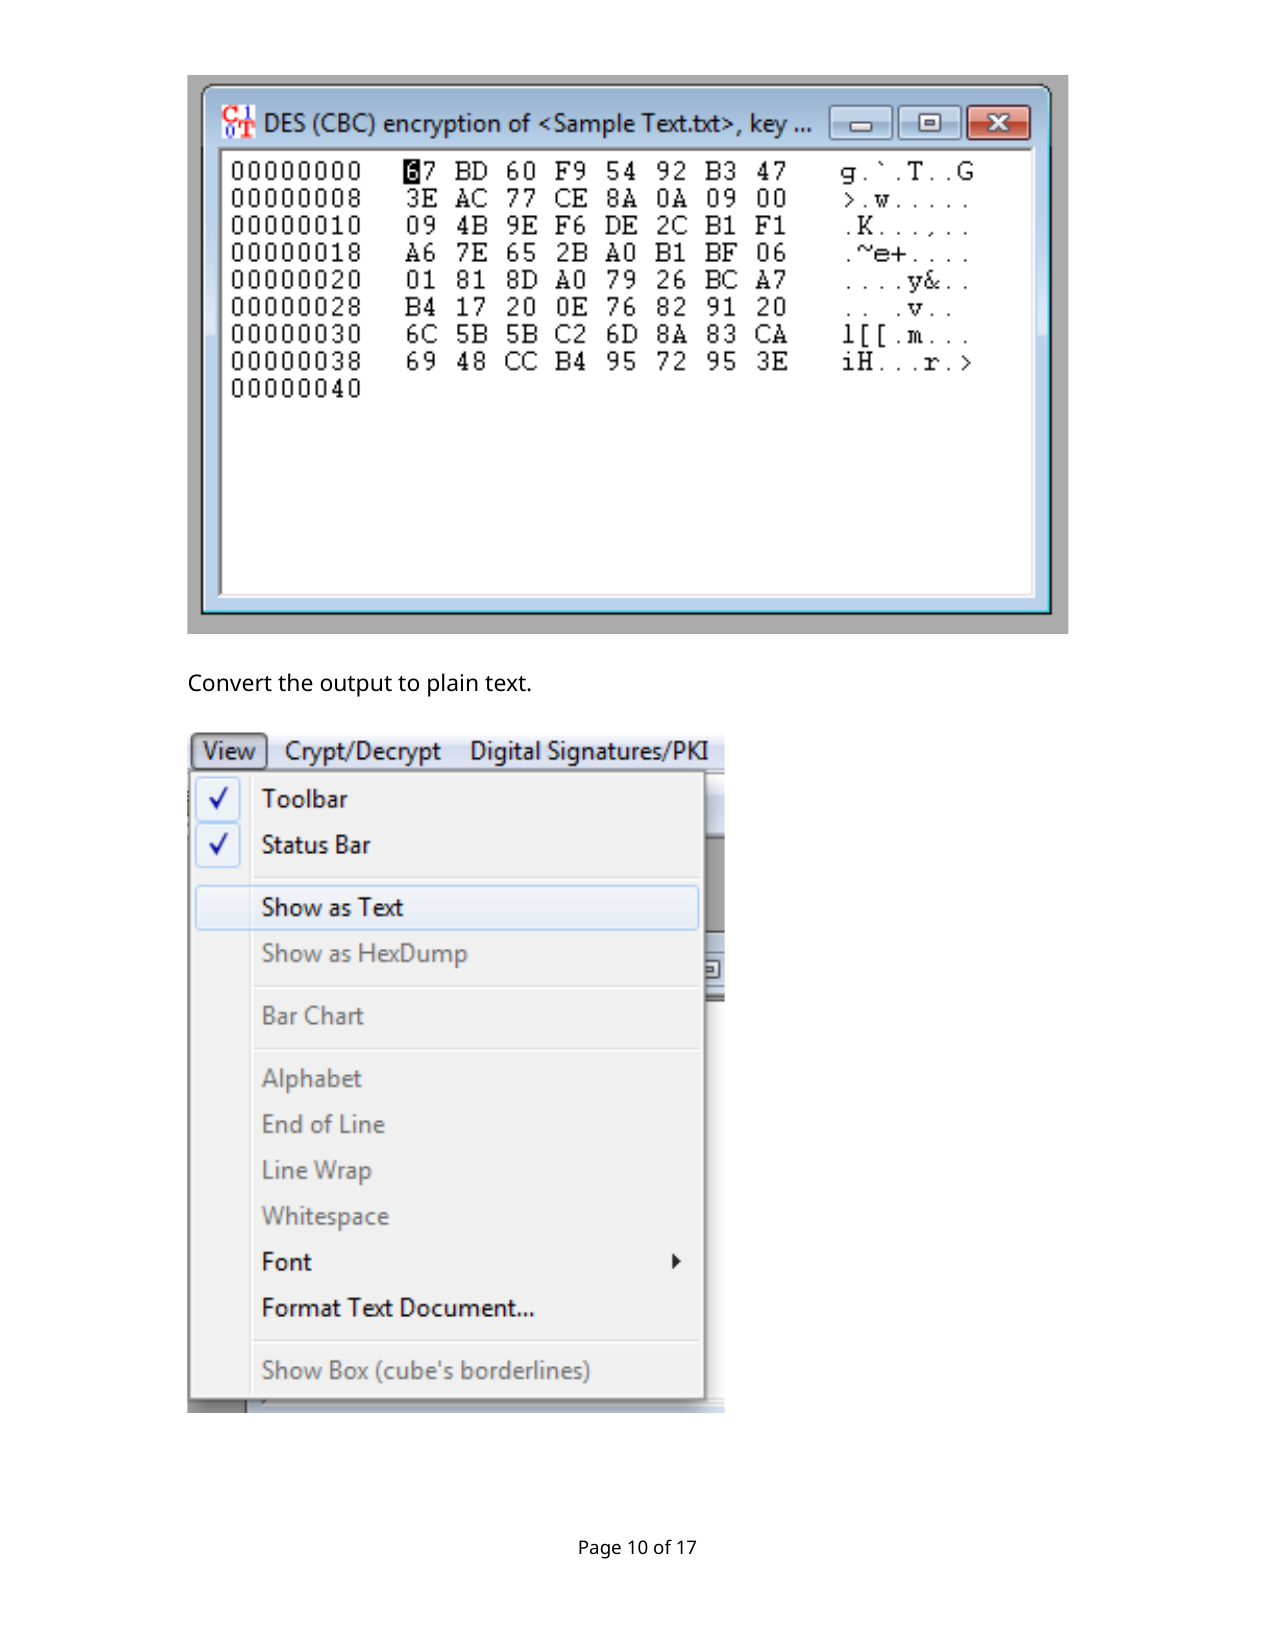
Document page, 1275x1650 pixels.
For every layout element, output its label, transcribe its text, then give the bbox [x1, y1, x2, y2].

text Convert the output to plain text. [187, 667, 1087, 698]
picture [187, 75, 1069, 634]
picture [187, 731, 725, 1413]
